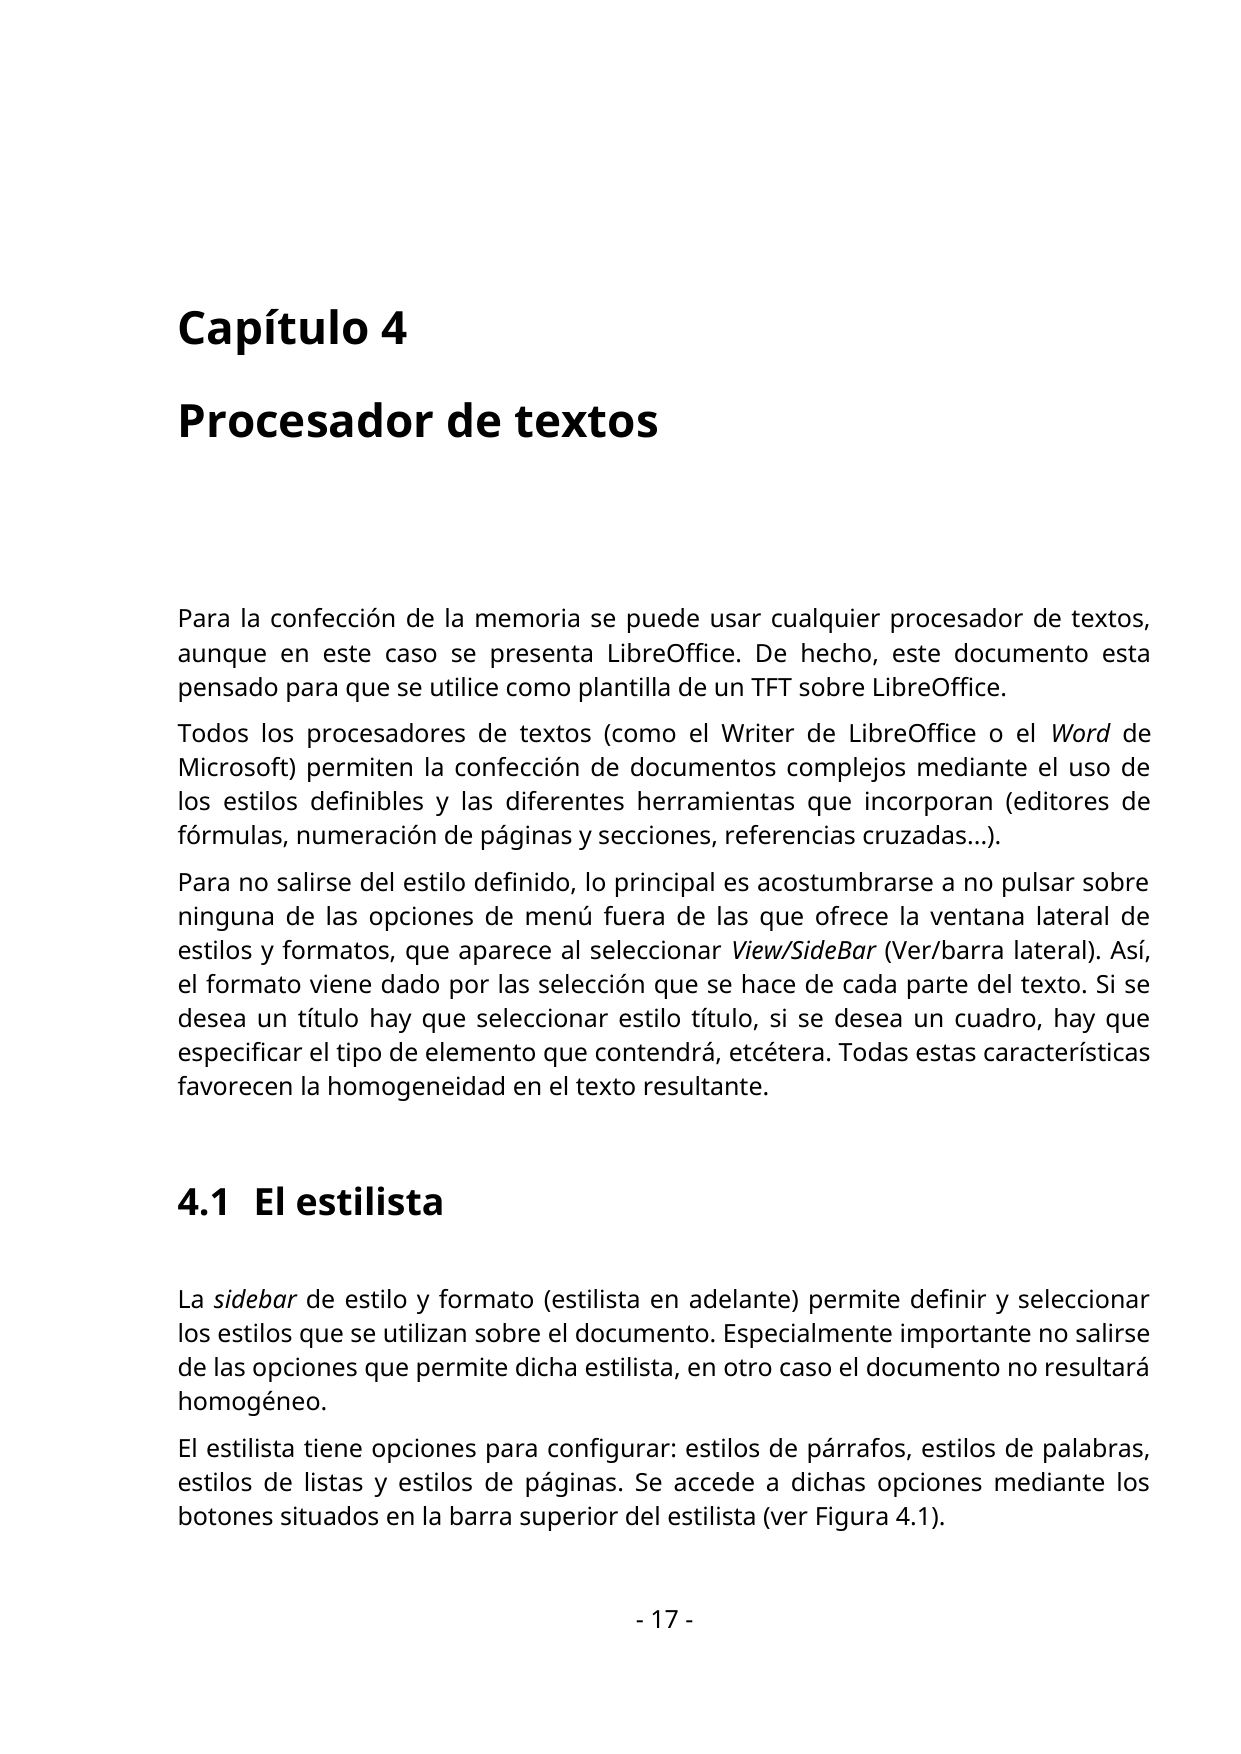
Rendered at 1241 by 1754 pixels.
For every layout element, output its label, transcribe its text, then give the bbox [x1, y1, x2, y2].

text El estilista tiene opciones para configurar: estilos de párrafos, estilos de palabras, estilos de listas y estilos de páginas. Se accede a dichas opciones mediante los botones situados en la barra superior del estilista (ver Figura 4.1). [177, 1431, 1152, 1533]
subtitle El estilista [177, 1176, 1152, 1227]
text Todos los procesadores de textos (como el Writer de LibreOffice o el Word de Microsoft) permiten la confección de documentos complejos mediante el uso de los estilos definibles y las diferentes herramientas que incorporan (editores de fórmulas, numeración de páginas y secciones, referencias cruzadas...). [177, 716, 1152, 852]
text La sidebar de estilo y formato (estilista en adelante) permite definir y seleccionar los estilos que se utilizan sobre el documento. Especialmente importante no salirse de las opciones que permite dicha estilista, en otro caso el documento no resultará homogéneo. [177, 1282, 1152, 1418]
text Para la confección de la memoria se puede usar cualquier procesador de textos, aunque en este caso se presenta LibreOffice. De hecho, este documento esta pensado para que se utilice como plantilla de un TFT sobre LibreOffice. [177, 601, 1152, 703]
text Para no salirse del estilo definido, lo principal es acostumbrarse a no pulsar sobre ninguna de las opciones de menú fuera de las que ofrece la ventana lateral de estilos y formatos, que aparece al seleccionar View/SideBar (Ver/barra lateral). Así, el formato viene dado por las selección que se hace de cada parte del texto. Si se desea un título hay que seleccionar estilo título, si se desea un cuadro, hay que especificar el tipo de elemento que contendrá, etcétera. Todas estas características favorecen la homogeneidad en el texto resultante. [177, 864, 1152, 1103]
subtitle Procesador de textos [177, 295, 1152, 451]
